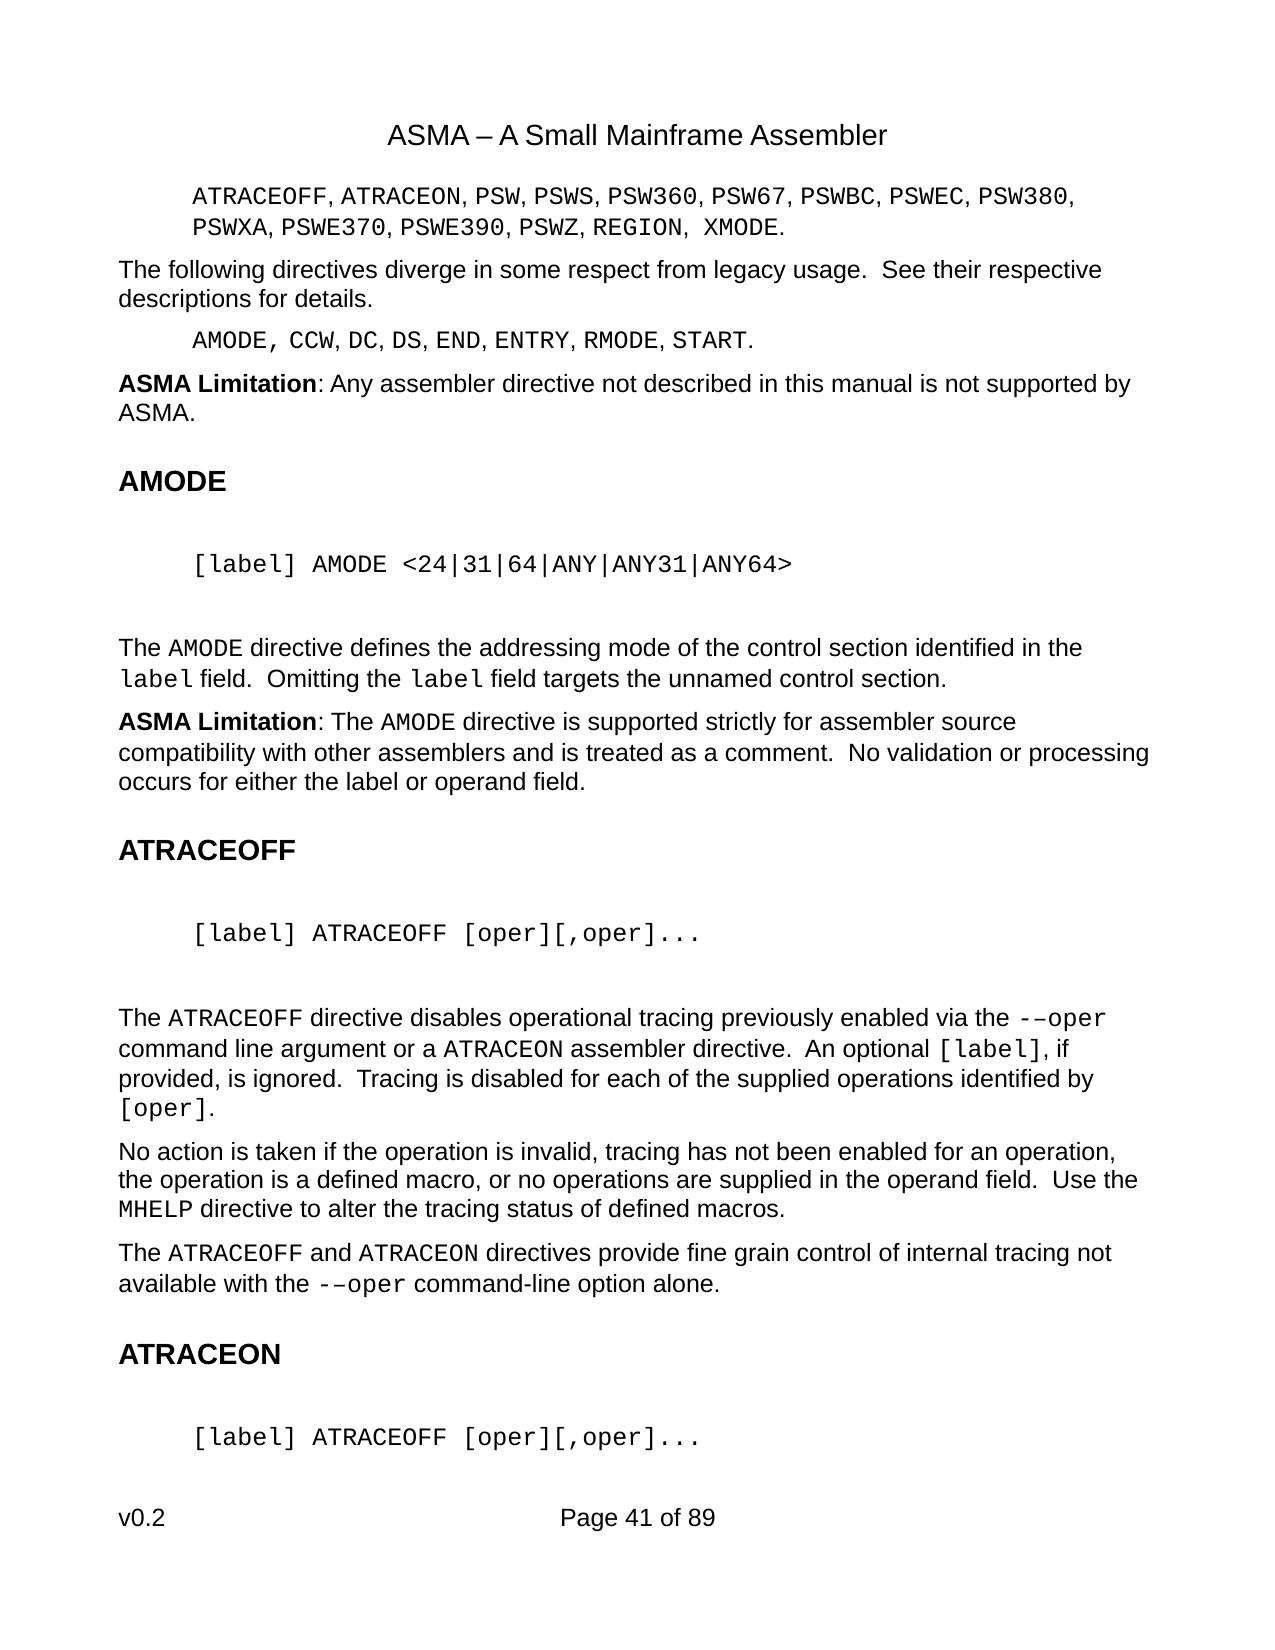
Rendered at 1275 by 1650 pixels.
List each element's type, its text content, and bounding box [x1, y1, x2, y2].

text ATRACEOFF, ATRACEON, PSW, PSWS, PSW360, PSW67, PSWBC, PSWEC, PSW380, PSWXA, PSWE370, PSWE390, PSWZ, REGION, XMODE. [192, 181, 1157, 243]
subtitle AMODE [118, 464, 1157, 497]
text [label] AMODE <24|31|64|ANY|ANY31|ANY64> [192, 551, 1157, 579]
subtitle ATRACEOFF [118, 833, 1157, 867]
text No action is taken if the operation is invalid, tracing has not been enabled for an operation, the operation is a defined macro, or no operations are supplied in the operand field. Use the MHELP directive to alter the tracing status of defined macros. [118, 1137, 1157, 1225]
text ASMA Limitation: Any assembler directive not described in this manual is not supported by ASMA. [118, 369, 1157, 426]
text AMODE, CCW, DC, DS, END, ENTRY, RMODE, START. [192, 326, 1157, 356]
text The ATRACEOFF directive disables operational tracing previously enabled via the -–oper command line argument or a ATRACEON assembler directive. An optional [label], if provided, is ignored. Tracing is disabled for each of the supplied operations identified by [oper]. [118, 1003, 1157, 1124]
text ASMA Limitation: The AMODE directive is supported strictly for assembler source compatibility with other assemblers and is treated as a comment. No validation or processing occurs for either the label or operand field. [118, 707, 1157, 796]
subtitle ATRACEON [118, 1337, 1157, 1371]
text The ATRACEOFF and ATRACEON directives provide fine grain control of internal tracing not available with the -–oper command-line option alone. [118, 1238, 1157, 1299]
text [label] ATRACEOFF [oper][,oper]... [192, 1424, 1157, 1453]
text The AMODE directive defines the addressing mode of the control section identified in the label field. Omitting the label field targets the unnamed control section. [118, 633, 1157, 695]
text The following directives diverge in some respect from legacy usage. See their respective descriptions for details. [118, 256, 1157, 313]
text [label] ATRACEOFF [oper][,oper]... [192, 921, 1157, 949]
